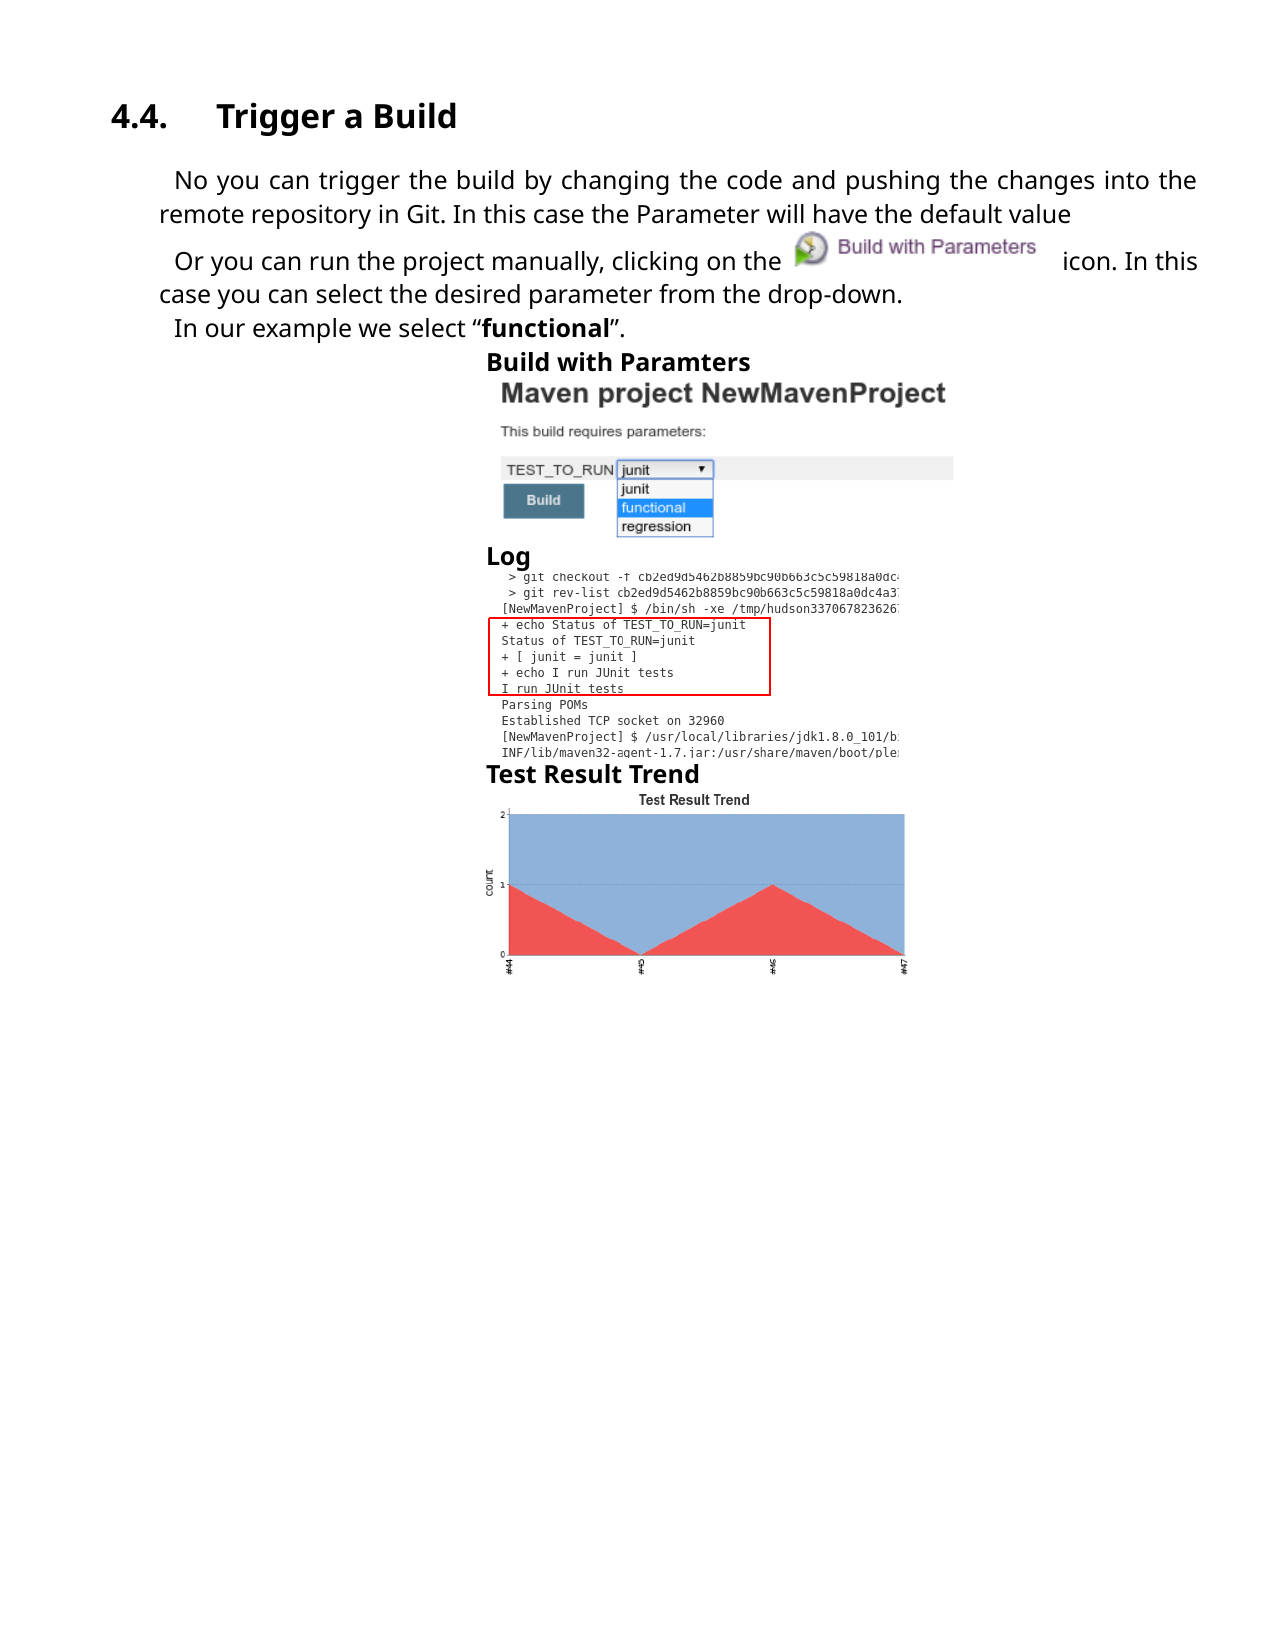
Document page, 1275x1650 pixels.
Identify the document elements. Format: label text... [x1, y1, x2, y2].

list Log [486, 539, 1198, 573]
text In our example we select “functional”. [159, 311, 1198, 345]
text Or you can run the project manually, clicking on the icon. In this case you can select the desired parameter from the drop-down. [159, 231, 1198, 311]
picture [789, 230, 1056, 270]
picture [485, 791, 910, 977]
subtitle Trigger a Build [111, 93, 1198, 139]
picture [485, 379, 954, 540]
list Test Result Trend [486, 757, 1198, 791]
text No you can trigger the build by changing the code and pushing the changes into the remote repository in Git. In this case the Parameter will have the default value [159, 163, 1198, 231]
list Build with Paramters [486, 345, 1198, 379]
picture [485, 573, 899, 758]
